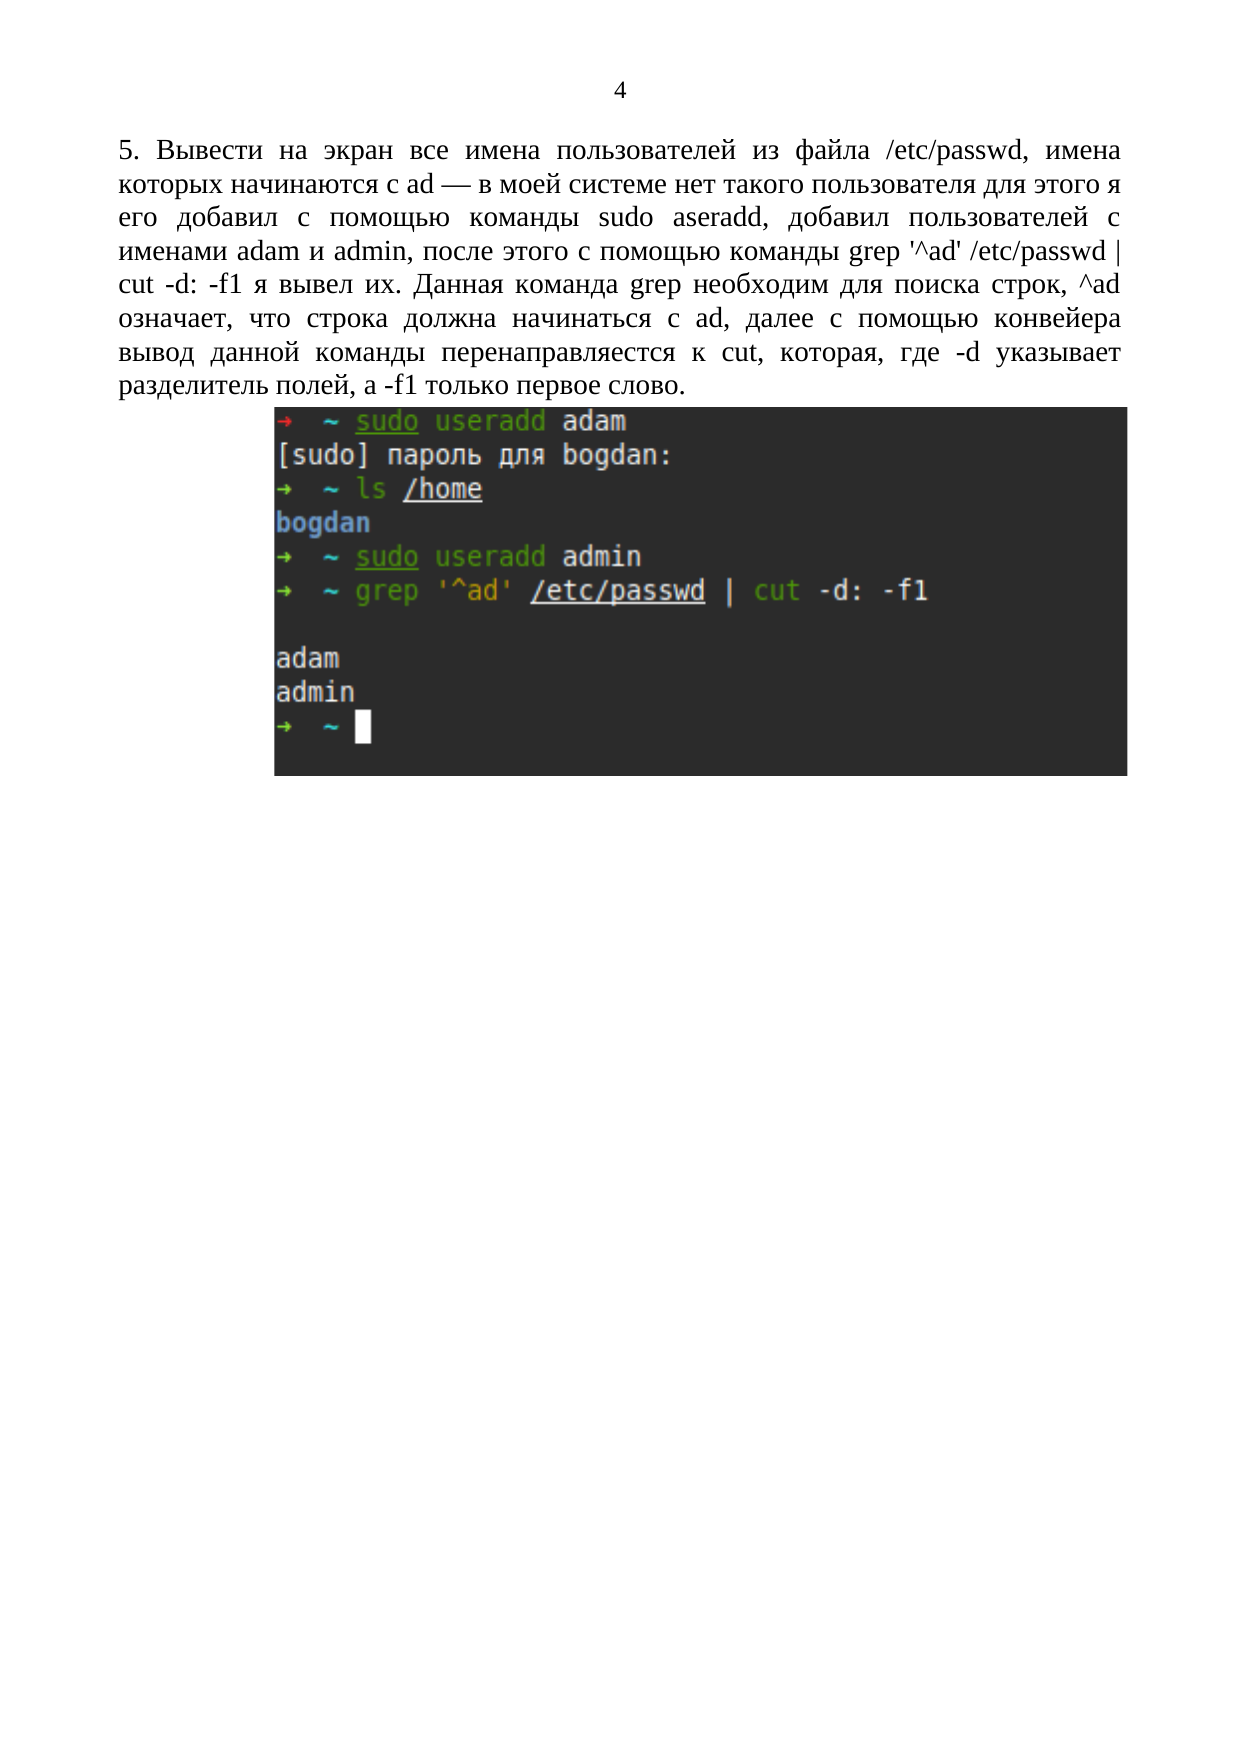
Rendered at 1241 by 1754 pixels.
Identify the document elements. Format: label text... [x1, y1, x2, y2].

text 5. Вывести на экран все имена пользователей из файла /etc/passwd, имена которых начинаются с ad — в моей системе нет такого пользователя для этого я его добавил с помощью команды sudo aseradd, добавил пользователей с именами adam и admin, после этого с помощью команды grep '^ad' /etc/passwd | cut -d: -f1 я вывел их. Данная команда grep необходим для поиска строк, ^ad означает, что строка должна начинаться с ad, далее с помощью конвейера вывод данной команды перенаправляестся к cut, которая, где -d указывает разделитель полей, а -f1 только первое слово. [118, 132, 1122, 401]
picture [274, 407, 1128, 776]
